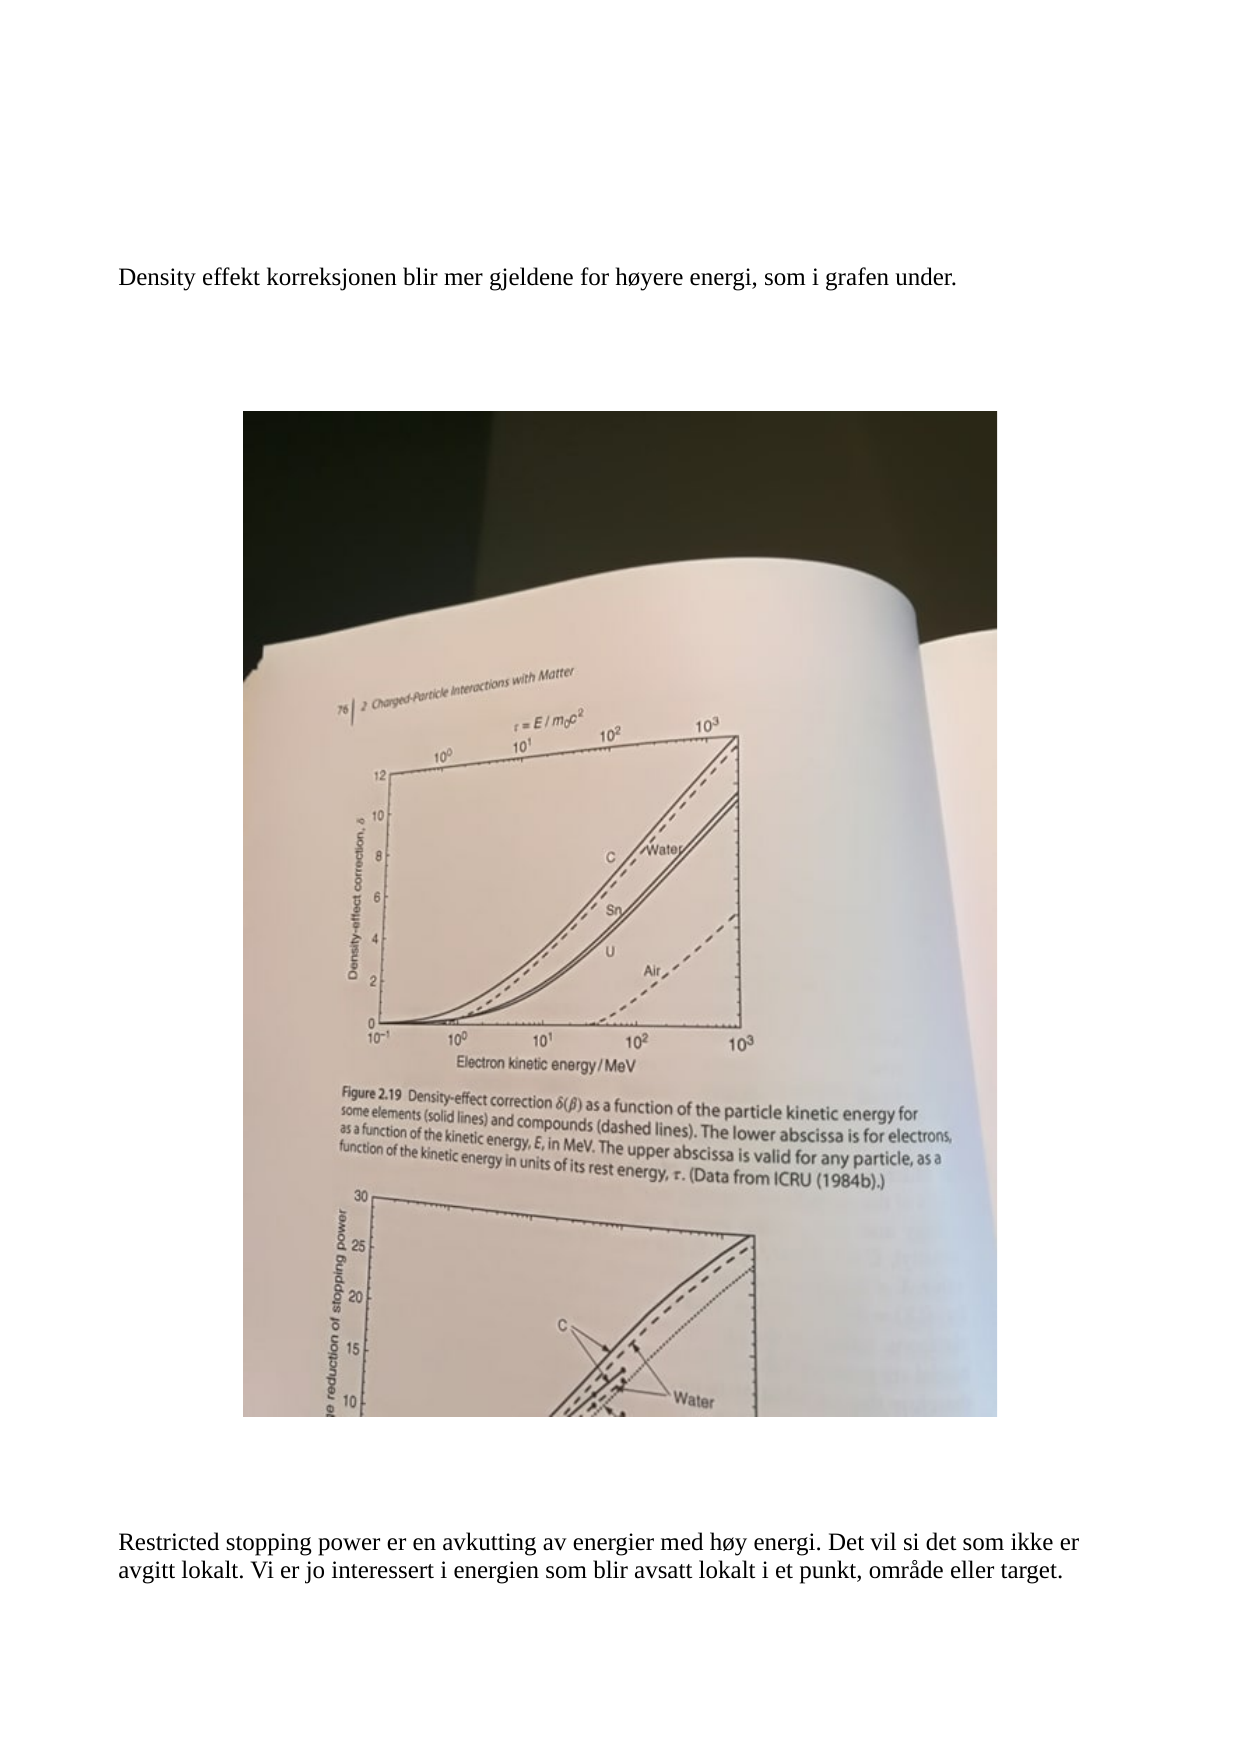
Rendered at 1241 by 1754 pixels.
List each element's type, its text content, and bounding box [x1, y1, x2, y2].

text Restricted stopping power er en avkutting av energier med høy energi. Det vil si det som ikke er avgitt lokalt. Vi er jo interessert i energien som blir avsatt lokalt i et punkt, område eller target. [118, 1527, 1122, 1584]
text Density effekt korreksjonen blir mer gjeldene for høyere energi, som i grafen under. [118, 262, 1122, 291]
